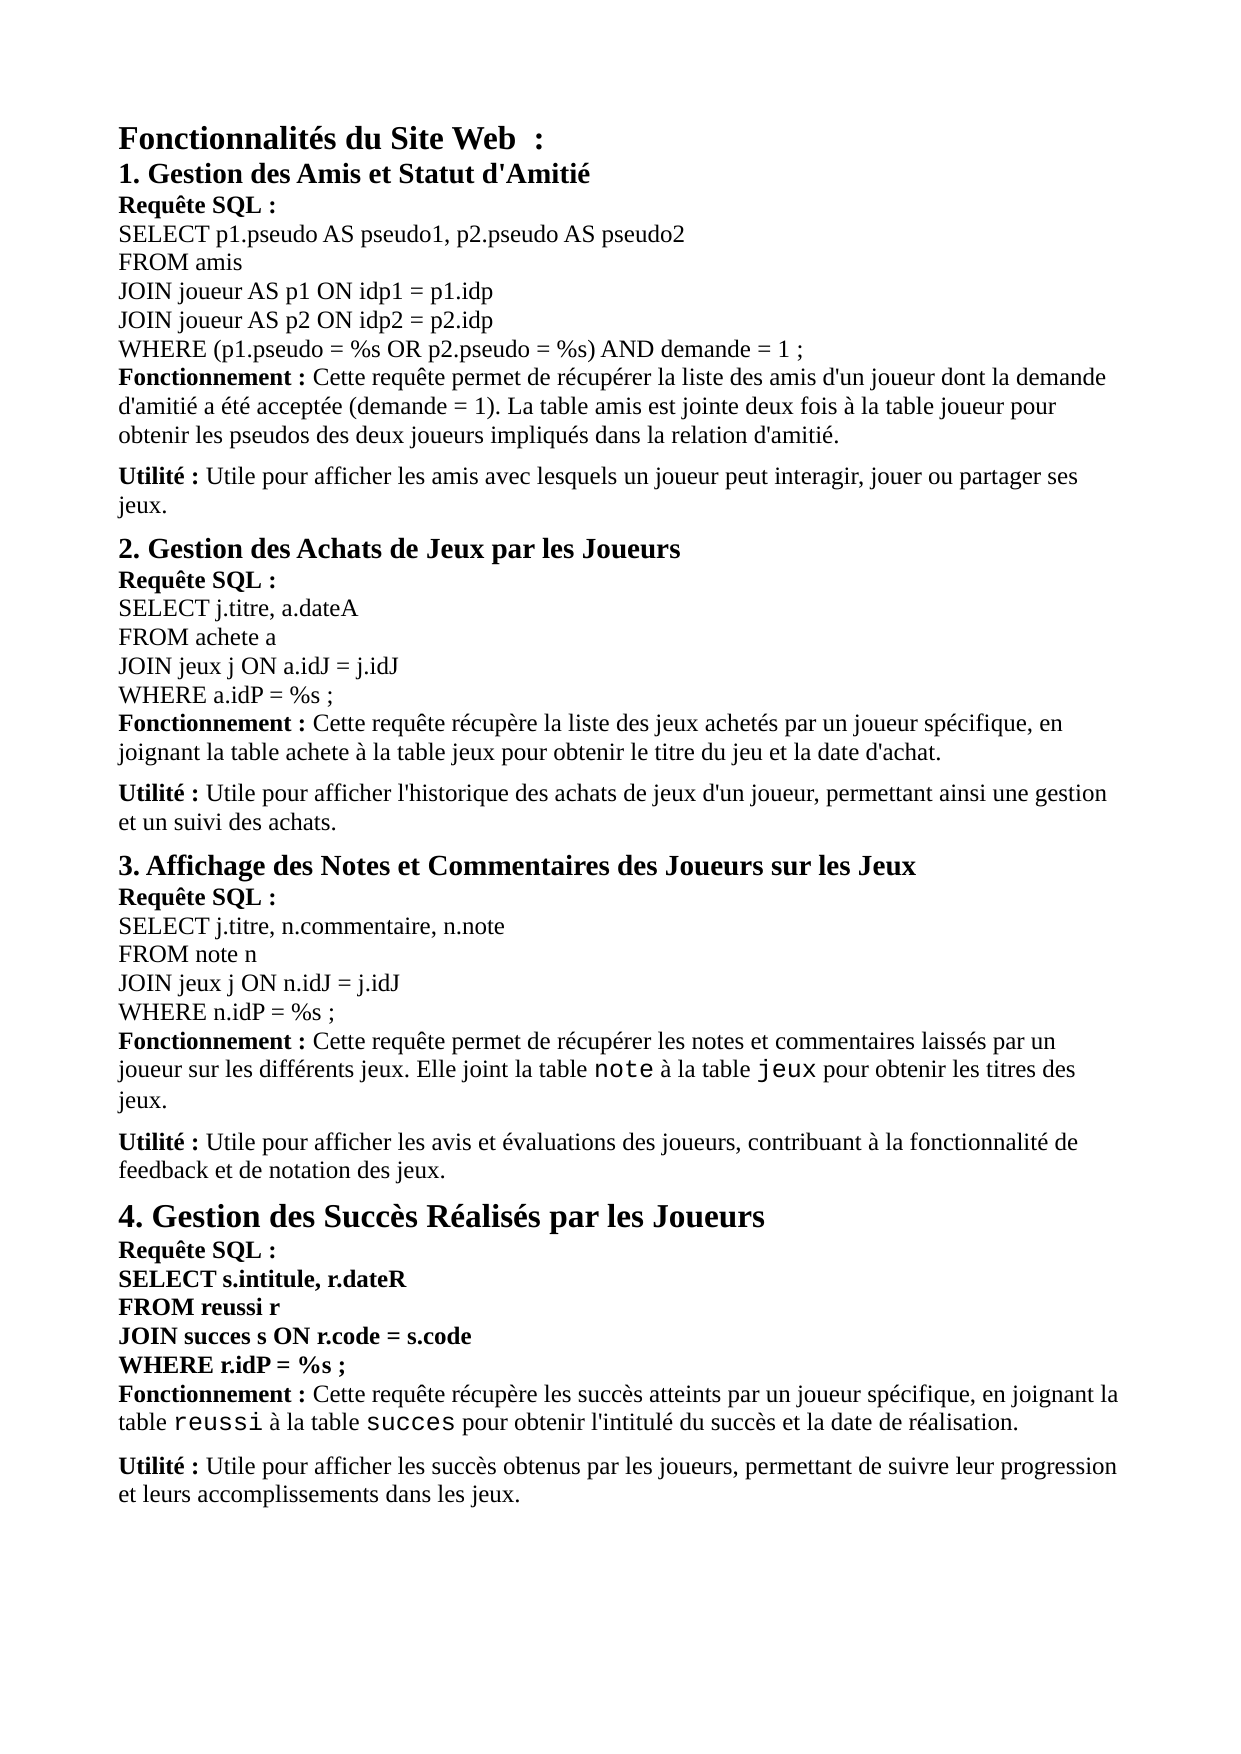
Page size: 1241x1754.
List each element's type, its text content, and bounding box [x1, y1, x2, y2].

text WHERE a.idP = %s ; [118, 680, 1122, 708]
text Fonctionnement : Cette requête permet de récupérer la liste des amis d'un joueur dont la demande d'amitié a été acceptée (demande = 1). La table amis est jointe deux fois à la table joueur pour obtenir les pseudos des deux joueurs impliqués dans la relation d'amitié. [118, 362, 1122, 449]
text Requête SQL : [118, 190, 1122, 219]
text WHERE r.idP = %s ; [118, 1350, 1122, 1379]
text SELECT j.titre, a.dateA [118, 593, 1122, 622]
text Requête SQL : [118, 1235, 1122, 1264]
text SELECT j.titre, n.commentaire, n.note [118, 911, 1122, 939]
text 3. Affichage des Notes et Commentaires des Joueurs sur les Jeux [118, 848, 1122, 882]
text Fonctionnalités du Site Web : [118, 118, 1122, 156]
text Utilité : Utile pour afficher les avis et évaluations des joueurs, contribuant à la fonctionnalité de feedback et de notation des jeux. [118, 1127, 1122, 1184]
text Utilité : Utile pour afficher les amis avec lesquels un joueur peut interagir, jouer ou partager ses jeux. [118, 461, 1122, 519]
text Fonctionnement : Cette requête permet de récupérer les notes et commentaires laissés par un joueur sur les différents jeux. Elle joint la table note à la table jeux pour obtenir les titres des jeux. [118, 1026, 1122, 1114]
text 4. Gestion des Succès Réalisés par les Joueurs [118, 1197, 1122, 1235]
text 1. Gestion des Amis et Statut d'Amitié [118, 156, 1122, 190]
text FROM note n [118, 939, 1122, 968]
text Utilité : Utile pour afficher les succès obtenus par les joueurs, permettant de suivre leur progression et leurs accomplissements dans les jeux. [118, 1451, 1122, 1508]
text Fonctionnement : Cette requête récupère les succès atteints par un joueur spécifique, en joignant la table reussi à la table succes pour obtenir l'intitulé du succès et la date de réalisation. [118, 1379, 1122, 1438]
text FROM amis [118, 247, 1122, 276]
text Requête SQL : [118, 565, 1122, 593]
text JOIN joueur AS p1 ON idp1 = p1.idp [118, 276, 1122, 305]
text FROM achete a [118, 622, 1122, 651]
text FROM reussi r [118, 1292, 1122, 1321]
text 2. Gestion des Achats de Jeux par les Joueurs [118, 531, 1122, 565]
text JOIN succes s ON r.code = s.code [118, 1321, 1122, 1350]
text JOIN jeux j ON n.idJ = j.idJ [118, 968, 1122, 997]
text Utilité : Utile pour afficher l'historique des achats de jeux d'un joueur, permettant ainsi une gestion et un suivi des achats. [118, 778, 1122, 836]
text Requête SQL : [118, 882, 1122, 911]
text JOIN jeux j ON a.idJ = j.idJ [118, 651, 1122, 680]
text Fonctionnement : Cette requête récupère la liste des jeux achetés par un joueur spécifique, en joignant la table achete à la table jeux pour obtenir le titre du jeu et la date d'achat. [118, 708, 1122, 766]
text JOIN joueur AS p2 ON idp2 = p2.idp [118, 305, 1122, 334]
text SELECT p1.pseudo AS pseudo1, p2.pseudo AS pseudo2 [118, 219, 1122, 247]
text WHERE (p1.pseudo = %s OR p2.pseudo = %s) AND demande = 1 ; [118, 334, 1122, 362]
text SELECT s.intitule, r.dateR [118, 1264, 1122, 1292]
text WHERE n.idP = %s ; [118, 997, 1122, 1026]
